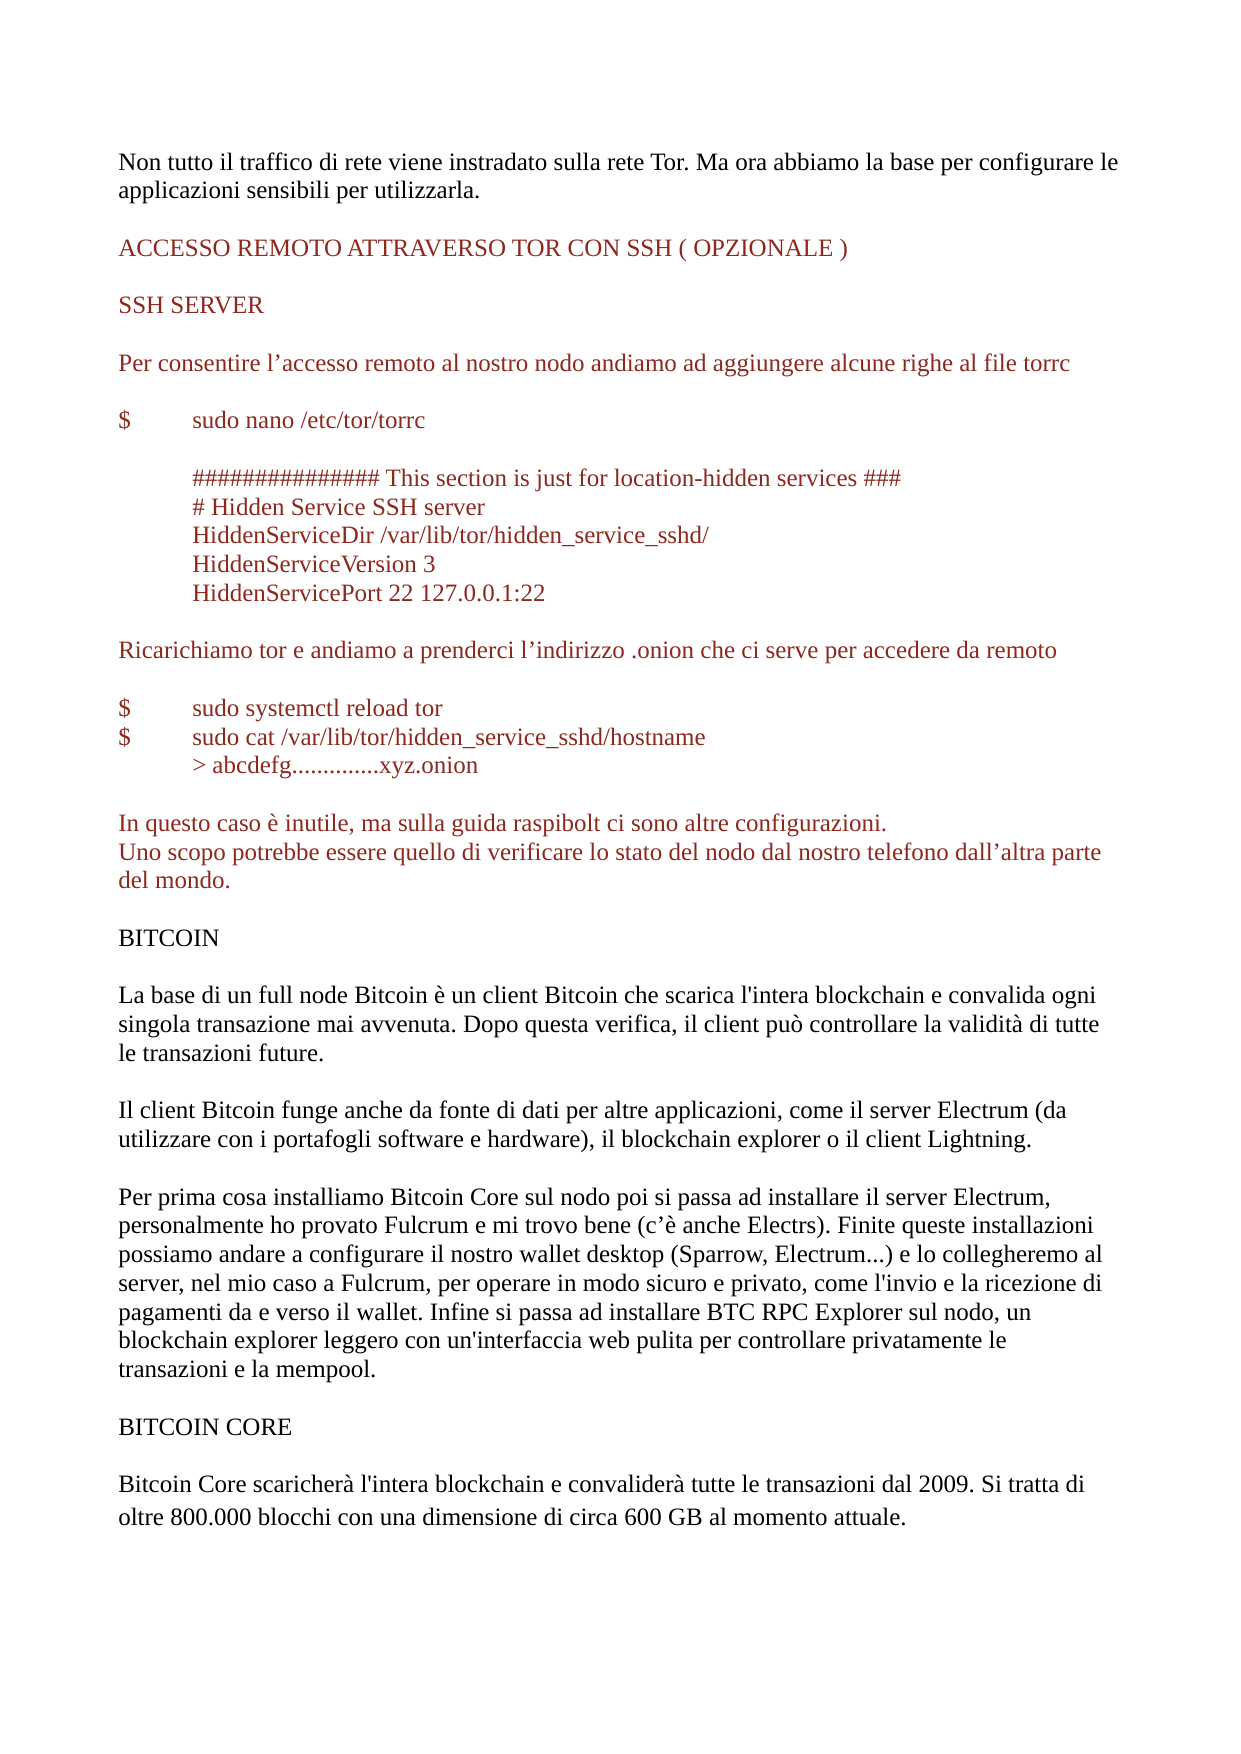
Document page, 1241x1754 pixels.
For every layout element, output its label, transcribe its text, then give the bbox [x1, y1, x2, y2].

text $ sudo cat /var/lib/tor/hidden_service_sshd/hostname [118, 722, 1122, 751]
text $ sudo systemctl reload tor [118, 693, 1122, 722]
text BITCOIN [118, 923, 1122, 952]
text Per prima cosa installiamo Bitcoin Core sul nodo poi si passa ad installare il server Electrum, personalmente ho provato Fulcrum e mi trovo bene (c’è anche Electrs). Finite queste installazioni possiamo andare a configurare il nostro wallet desktop (Sparrow, Electrum...) e lo collegheremo al server, nel mio caso a Fulcrum, per operare in modo sicuro e privato, come l'invio e la ricezione di pagamenti da e verso il wallet. Infine si passa ad installare BTC RPC Explorer sul nodo, un blockchain explorer leggero con un'interfaccia web pulita per controllare privatamente le transazioni e la mempool. [118, 1182, 1122, 1383]
text La base di un full node Bitcoin è un client Bitcoin che scarica l'intera blockchain e convalida ogni singola transazione mai avvenuta. Dopo questa verifica, il client può controllare la validità di tutte le transazioni future. [118, 981, 1122, 1067]
text Il client Bitcoin funge anche da fonte di dati per altre applicazioni, come il server Electrum (da utilizzare con i portafogli software e hardware), il blockchain explorer o il client Lightning. [118, 1096, 1122, 1153]
text > abcdefg..............xyz.onion [118, 751, 1122, 779]
text Bitcoin Core scaricherà l'intera blockchain e convaliderà tutte le transazioni dal 2009. Si tratta di oltre 800.000 blocchi con una dimensione di circa 600 GB al momento attuale. [118, 1469, 1122, 1531]
text Ricarichiamo tor e andiamo a prenderci l’indirizzo .onion che ci serve per accedere da remoto [118, 636, 1122, 664]
text HiddenServiceVersion 3 [118, 549, 1122, 578]
text ############### This section is just for location-hidden services ### [118, 463, 1122, 492]
text SSH SERVER [118, 291, 1122, 319]
text Per consentire l’accesso remoto al nostro nodo andiamo ad aggiungere alcune righe al file torrc [118, 348, 1122, 377]
text HiddenServicePort 22 127.0.0.1:22 [118, 578, 1122, 607]
text Uno scopo potrebbe essere quello di verificare lo stato del nodo dal nostro telefono dall’altra parte del mondo. [118, 837, 1122, 894]
text BITCOIN CORE [118, 1412, 1122, 1441]
text In questo caso è inutile, ma sulla guida raspibolt ci sono altre configurazioni. [118, 808, 1122, 837]
text $ sudo nano /etc/tor/torrc [118, 406, 1122, 434]
text # Hidden Service SSH server [118, 492, 1122, 521]
text HiddenServiceDir /var/lib/tor/hidden_service_sshd/ [118, 521, 1122, 549]
text Non tutto il traffico di rete viene instradato sulla rete Tor. Ma ora abbiamo la base per configurare le applicazioni sensibili per utilizzarla. [118, 147, 1122, 204]
text ACCESSO REMOTO ATTRAVERSO TOR CON SSH ( OPZIONALE ) [118, 233, 1122, 262]
